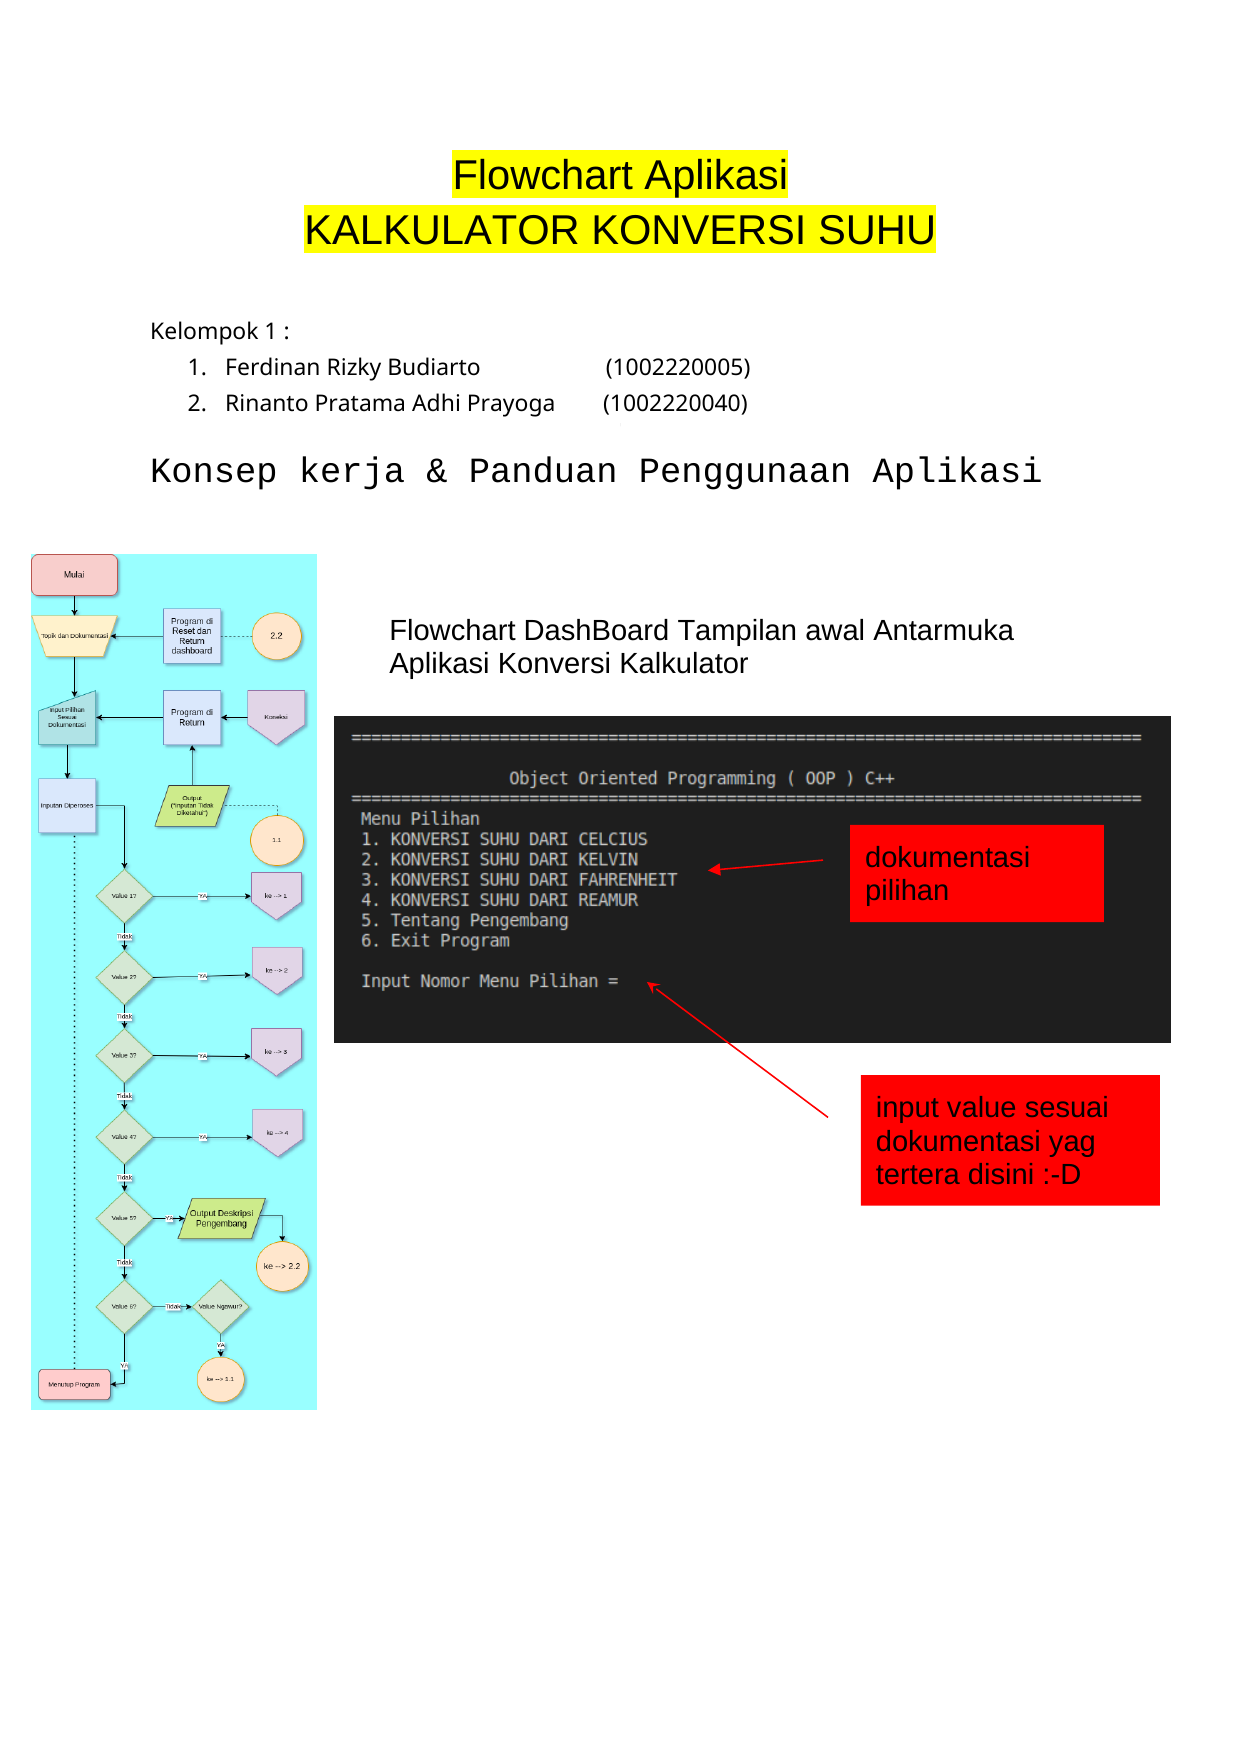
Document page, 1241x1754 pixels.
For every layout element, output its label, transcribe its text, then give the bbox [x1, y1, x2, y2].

picture [334, 716, 1171, 1043]
text Flowchart Aplikasi [150, 150, 1090, 198]
list Rinanto Pratama Adhi Prayoga (1002220040) [187, 387, 1090, 418]
picture [31, 554, 317, 1410]
text KALKULATOR KONVERSI SUHU [150, 205, 1090, 253]
text Kelompok 1 : [150, 315, 1090, 347]
list Ferdinan Rizky Budiarto (1002220005) [187, 351, 1090, 382]
text Konsep kerja & Panduan Penggunaan Aplikasi [150, 453, 1090, 493]
